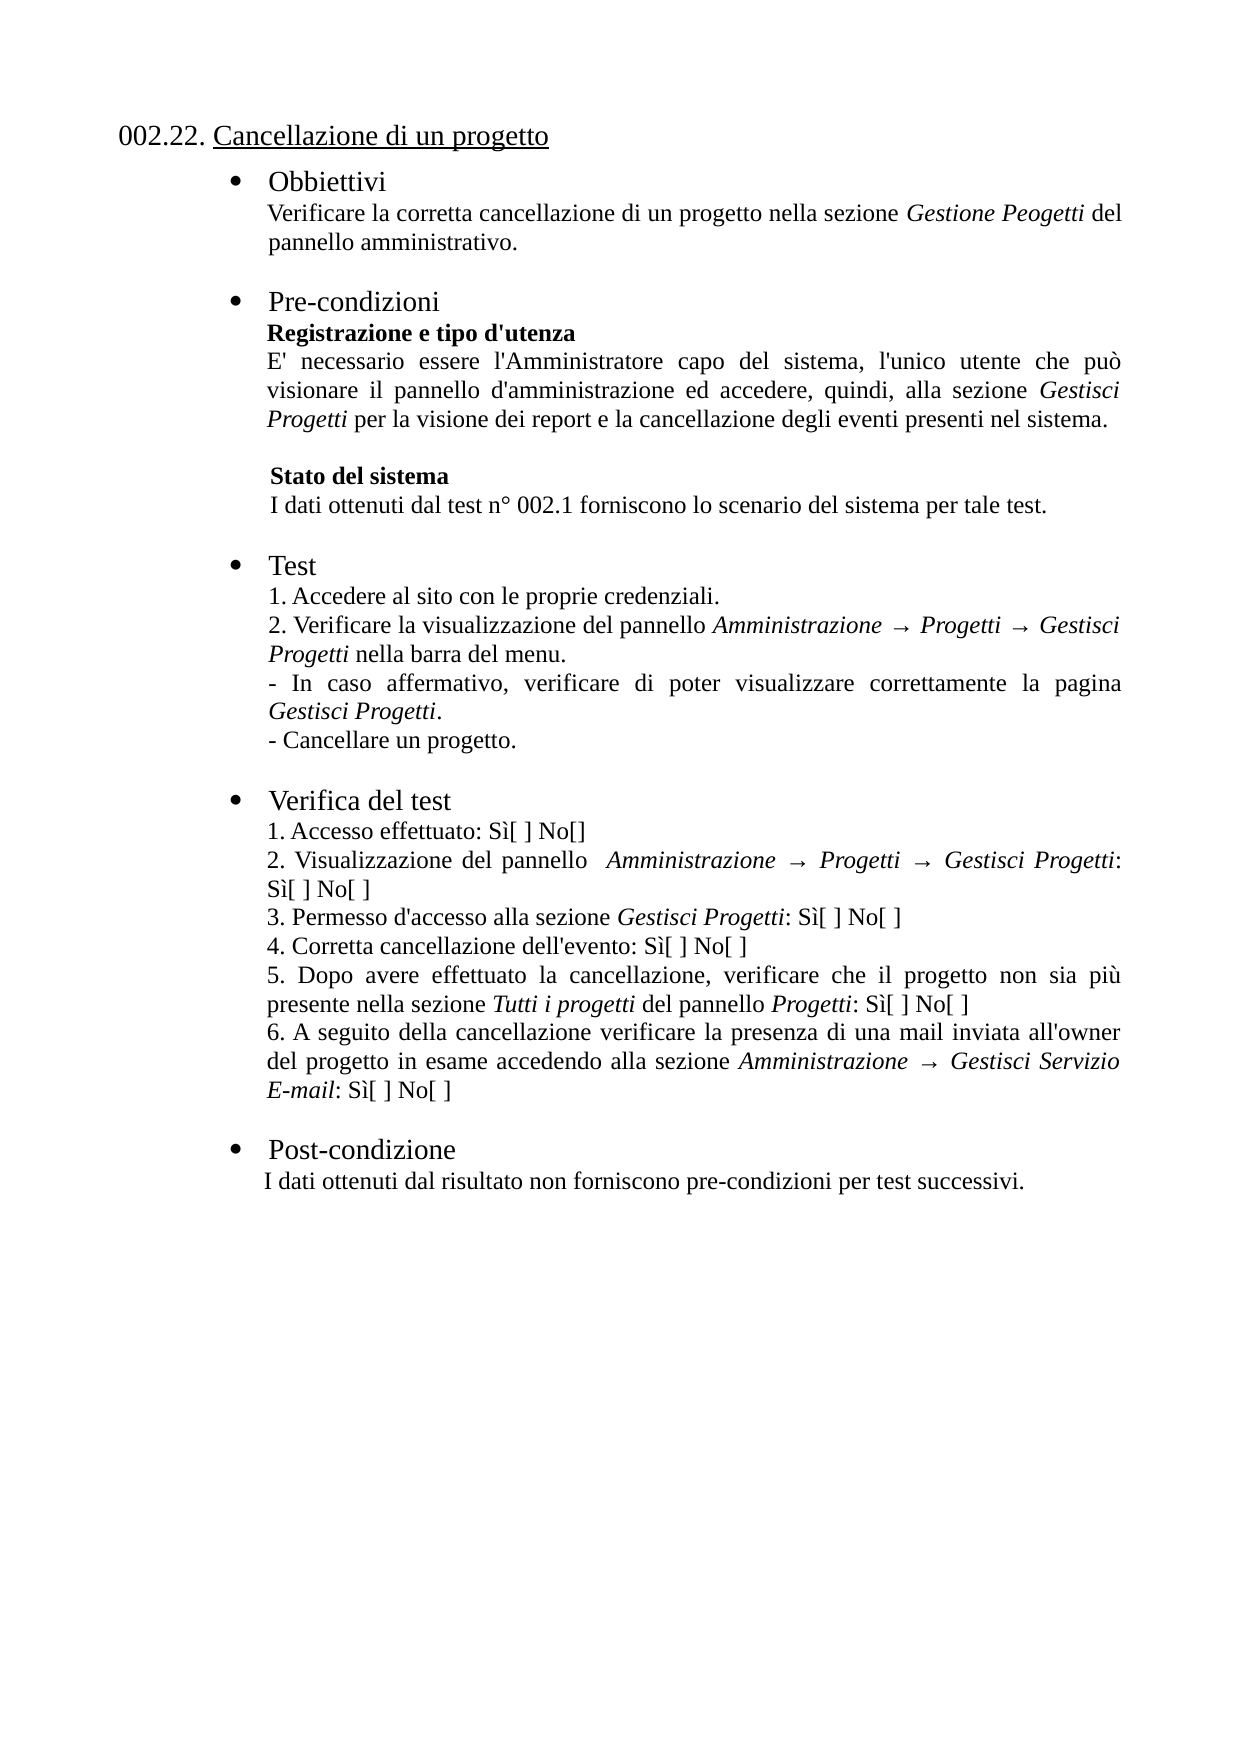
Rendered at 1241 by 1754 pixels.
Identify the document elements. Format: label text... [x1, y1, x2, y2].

text Stato del sistema [270, 461, 1122, 490]
text - Cancellare un progetto. [268, 725, 1122, 754]
text 1. Accedere al sito con le proprie credenziali. [268, 581, 1122, 610]
text 2. Verificare la visualizzazione del pannello Amministrazione → Progetti → Gestisci Progetti nella barra del menu. [268, 610, 1122, 668]
text 1. Accesso effettuato: Sì[ ] No[] [267, 816, 1122, 845]
text I dati ottenuti dal test n° 002.1 forniscono lo scenario del sistema per tale test. [270, 490, 1122, 519]
text Verificare la corretta cancellazione di un progetto nella sezione Gestione Peogetti del pannello amministrativo. [267, 198, 1122, 255]
text E' necessario essere l'Amministratore capo del sistema, l'unico utente che può visionare il pannello d'amministrazione ed accedere, quindi, alla sezione Gestisci Progetti per la visione dei report e la cancellazione degli eventi presenti nel sistema. [267, 346, 1122, 433]
text 5. Dopo avere effettuato la cancellazione, verificare che il progetto non sia più presente nella sezione Tutti i progetti del pannello Progetti: Sì[ ] No[ ] [267, 960, 1122, 1017]
list Post-condizione [231, 1132, 1122, 1166]
list Obbiettivi [231, 164, 1122, 198]
text I dati ottenuti dal risultato non forniscono pre-condizioni per test successivi. [263, 1166, 1122, 1195]
text 2. Visualizzazione del pannello Amministrazione → Progetti → Gestisci Progetti: Sì[ ] No[ ] [267, 845, 1122, 902]
text 6. A seguito della cancellazione verificare la presenza di una mail inviata all'owner del progetto in esame accedendo alla sezione Amministrazione → Gestisci Servizio E-mail: Sì[ ] No[ ] [267, 1017, 1122, 1104]
list Pre-condizioni [231, 284, 1122, 318]
text Registrazione e tipo d'utenza [267, 318, 1122, 346]
subtitle 002.22. Cancellazione di un progetto [118, 118, 1122, 152]
text - In caso affermativo, verificare di poter visualizzare correttamente la pagina Gestisci Progetti. [268, 668, 1122, 725]
list Verifica del test [231, 783, 1122, 816]
text 3. Permesso d'accesso alla sezione Gestisci Progetti: Sì[ ] No[ ] [267, 902, 1122, 931]
text 4. Corretta cancellazione dell'evento: Sì[ ] No[ ] [267, 931, 1122, 960]
list Test [231, 548, 1122, 581]
